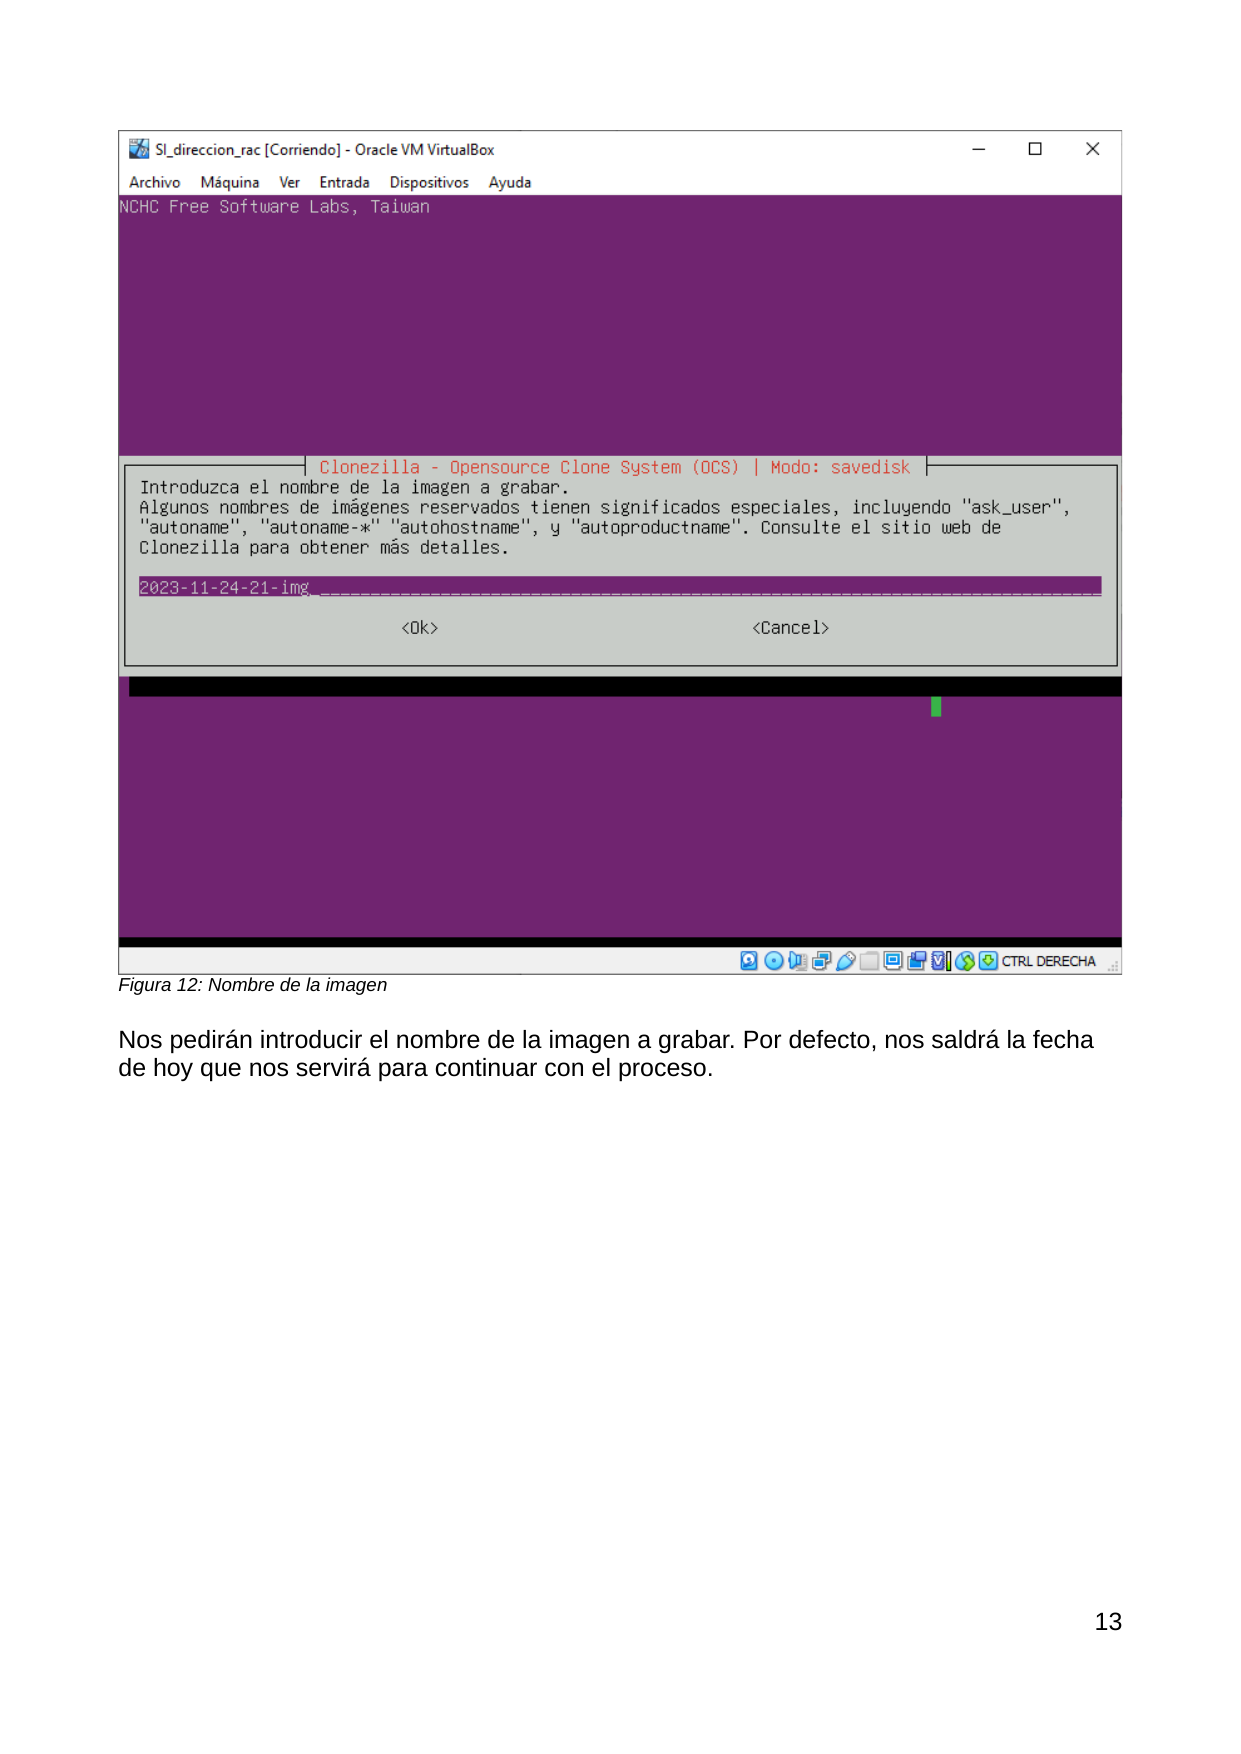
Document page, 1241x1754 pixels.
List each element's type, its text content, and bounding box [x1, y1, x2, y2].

text Figura 12: Nombre de la imagen [118, 975, 1122, 996]
picture [118, 130, 1123, 975]
text Nos pedirán introducir el nombre de la imagen a grabar. Por defecto, nos saldrá la fecha de hoy que nos servirá para continuar con el proceso. [118, 1024, 1122, 1082]
